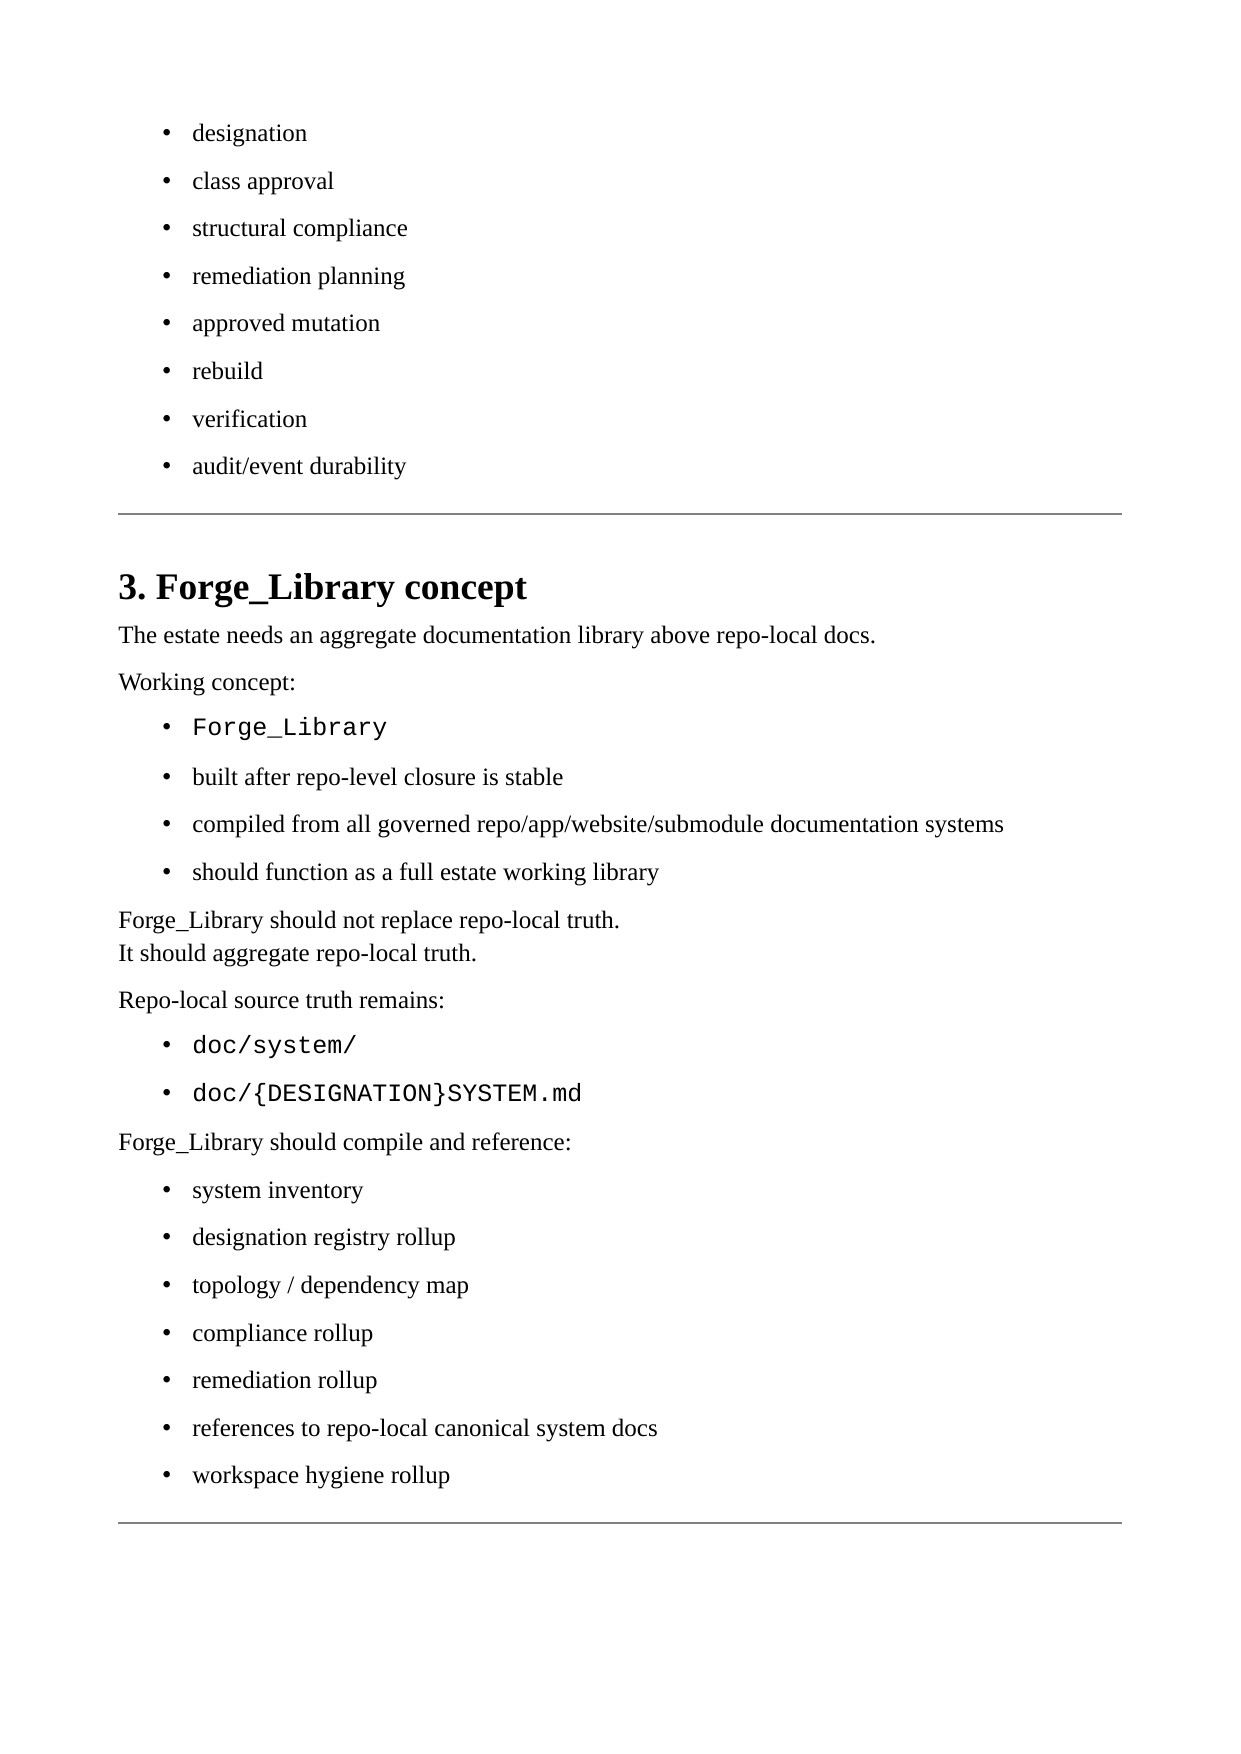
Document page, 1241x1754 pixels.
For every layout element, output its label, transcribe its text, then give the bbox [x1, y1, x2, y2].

list topology / dependency map [162, 1270, 1122, 1299]
list designation [162, 118, 1122, 147]
list remediation planning [162, 261, 1122, 290]
list Forge_Library [162, 715, 1122, 743]
subtitle 3. Forge_Library concept [118, 564, 1122, 607]
list class approval [162, 166, 1122, 194]
list system inventory [162, 1175, 1122, 1203]
list doc/system/ [162, 1033, 1122, 1061]
text Forge_Library should not replace repo-local truth. It should aggregate repo-local truth. [118, 905, 1122, 967]
list designation registry rollup [162, 1222, 1122, 1251]
list workspace hygiene rollup [162, 1460, 1122, 1489]
list approved mutation [162, 308, 1122, 337]
list audit/event durability [162, 451, 1122, 480]
list references to repo-local canonical system docs [162, 1413, 1122, 1442]
list rebuild [162, 356, 1122, 385]
text The estate needs an aggregate documentation library above repo-local docs. [118, 620, 1122, 648]
text Working concept: [118, 667, 1122, 696]
list verification [162, 404, 1122, 432]
list remediation rollup [162, 1365, 1122, 1394]
list doc/{DESIGNATION}SYSTEM.md [162, 1080, 1122, 1108]
text Forge_Library should compile and reference: [118, 1127, 1122, 1156]
list compiled from all governed repo/app/website/submodule documentation systems [162, 809, 1122, 838]
list structural compliance [162, 213, 1122, 242]
list built after repo-level closure is stable [162, 762, 1122, 791]
list compliance rollup [162, 1318, 1122, 1346]
text Repo-local source truth remains: [118, 985, 1122, 1014]
list should function as a full estate working library [162, 857, 1122, 886]
